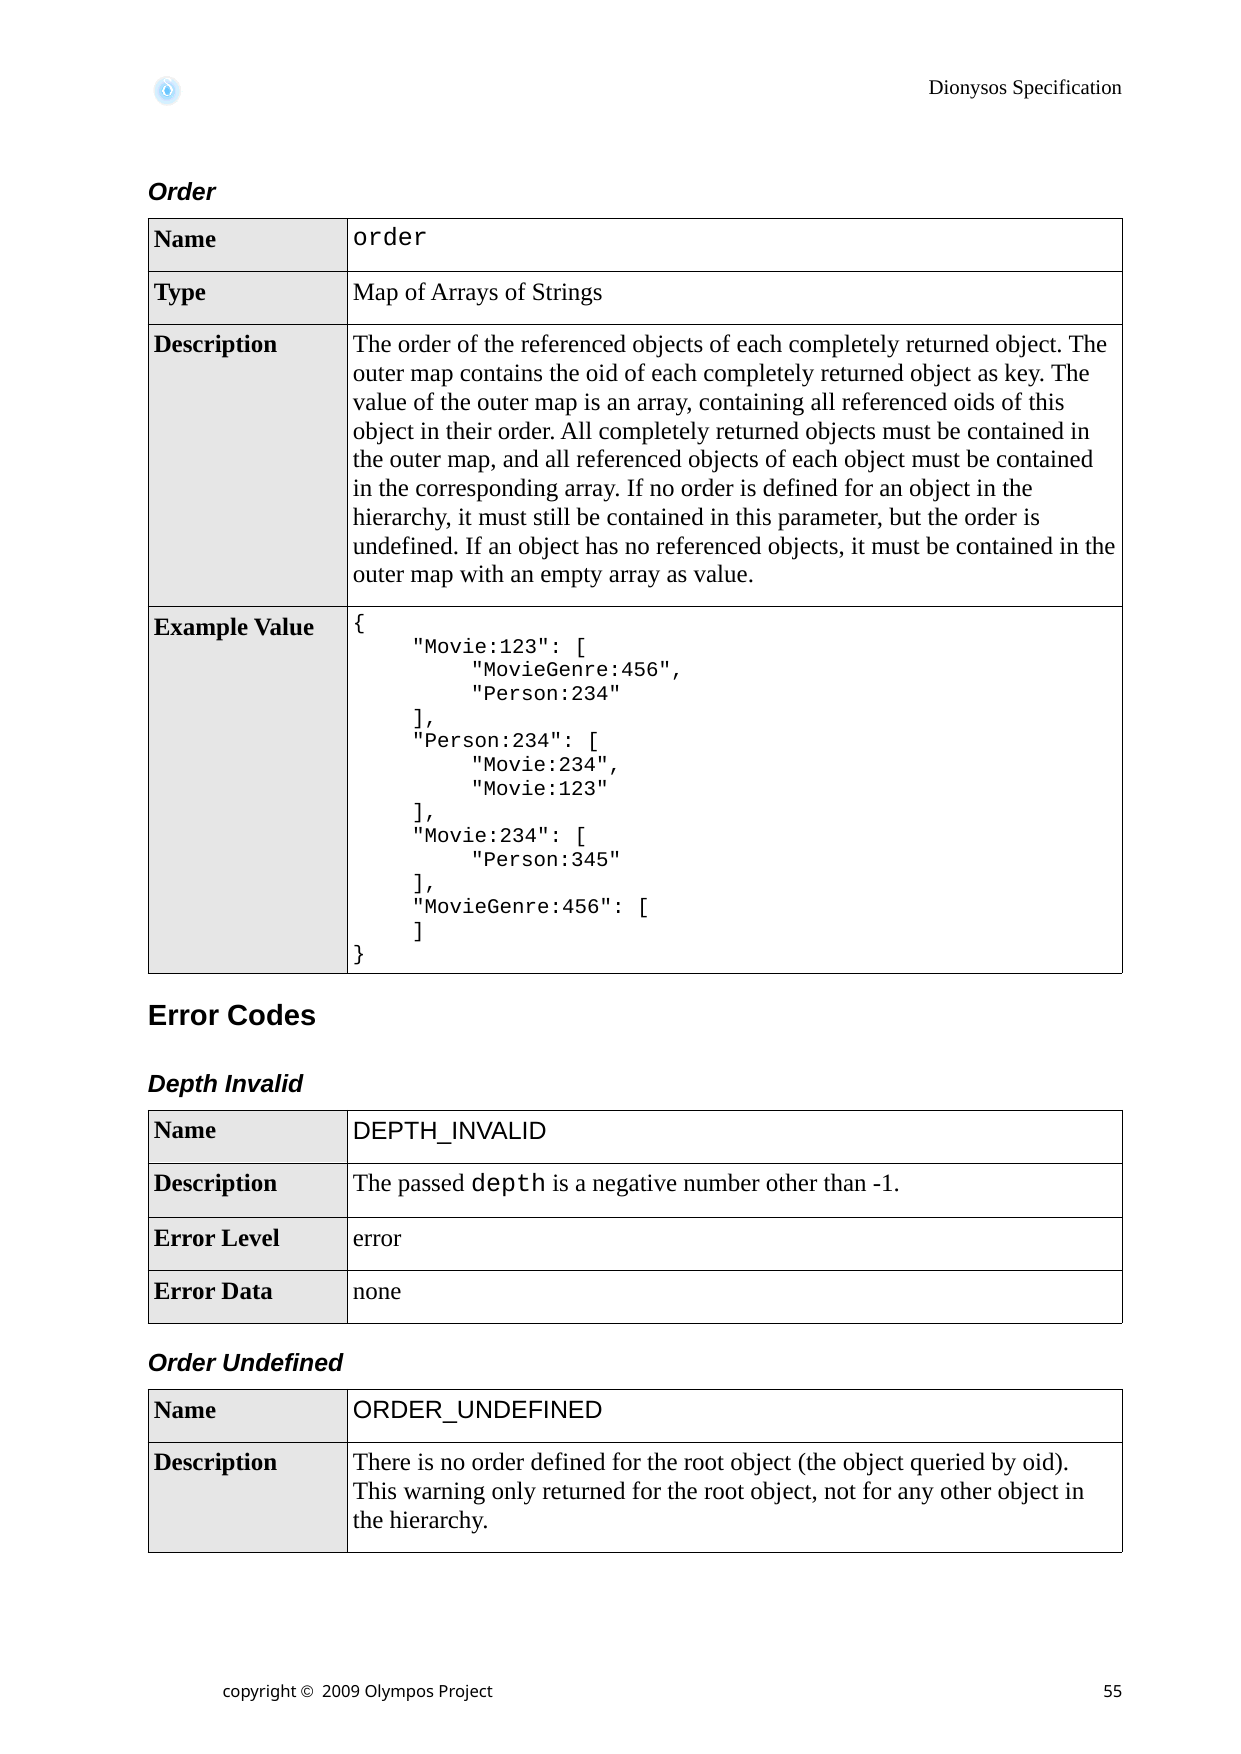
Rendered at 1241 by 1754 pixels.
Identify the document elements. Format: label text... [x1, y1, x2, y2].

table_cell The order of the referenced objects of each completely returned object. The outer map contains the oid of each completely returned object as key. The value of the outer map is an array, containing all referenced oids of this object in their order. All completely returned objects must be contained in the outer map, and all referenced objects of each object must be contained in the corresponding array. If no order is defined for an object in the hierarchy, it must still be contained in this parameter, but the order is undefined. If an object has no referenced objects, it must be contained in the outer map with an empty array as value. [348, 325, 1122, 606]
table_cell { "Movie:123": [ "MovieGenre:456", "Person:234" ], "Person:234": [ "Movie:234", "Movie:123" ], "Movie:234": [ "Person:345" ], "MovieGenre:456": [ ] } [348, 607, 1122, 973]
table_cell Description [149, 1443, 347, 1552]
table_header order [348, 219, 1122, 271]
table_header Name [149, 1390, 347, 1442]
picture [152, 75, 184, 106]
table_header ORDER_UNDEFINED [348, 1390, 1122, 1442]
table_cell The passed depth is a negative number other than -1. [348, 1164, 1122, 1217]
table_cell Error Level [149, 1218, 347, 1270]
table_cell Example Value [149, 607, 347, 973]
table_cell Map of Arrays of Strings [348, 272, 1122, 324]
table_cell Description [149, 1164, 347, 1217]
table_cell Description [149, 325, 347, 606]
text Order [148, 177, 1122, 206]
text Error Codes [148, 998, 1122, 1031]
text Depth Invalid [148, 1069, 1122, 1097]
table_cell Error Data [149, 1271, 347, 1323]
table_header DEPTH_INVALID [348, 1111, 1122, 1162]
table_cell none [348, 1271, 1122, 1323]
text Order Undefined [148, 1348, 1122, 1376]
table_cell Type [149, 272, 347, 324]
table_cell There is no order defined for the root object (the object queried by oid). This warning only returned for the root object, not for any other object in the hierarchy. [348, 1443, 1122, 1552]
table_header Name [149, 1111, 347, 1162]
table_cell error [348, 1218, 1122, 1270]
table_header Name [149, 219, 347, 271]
